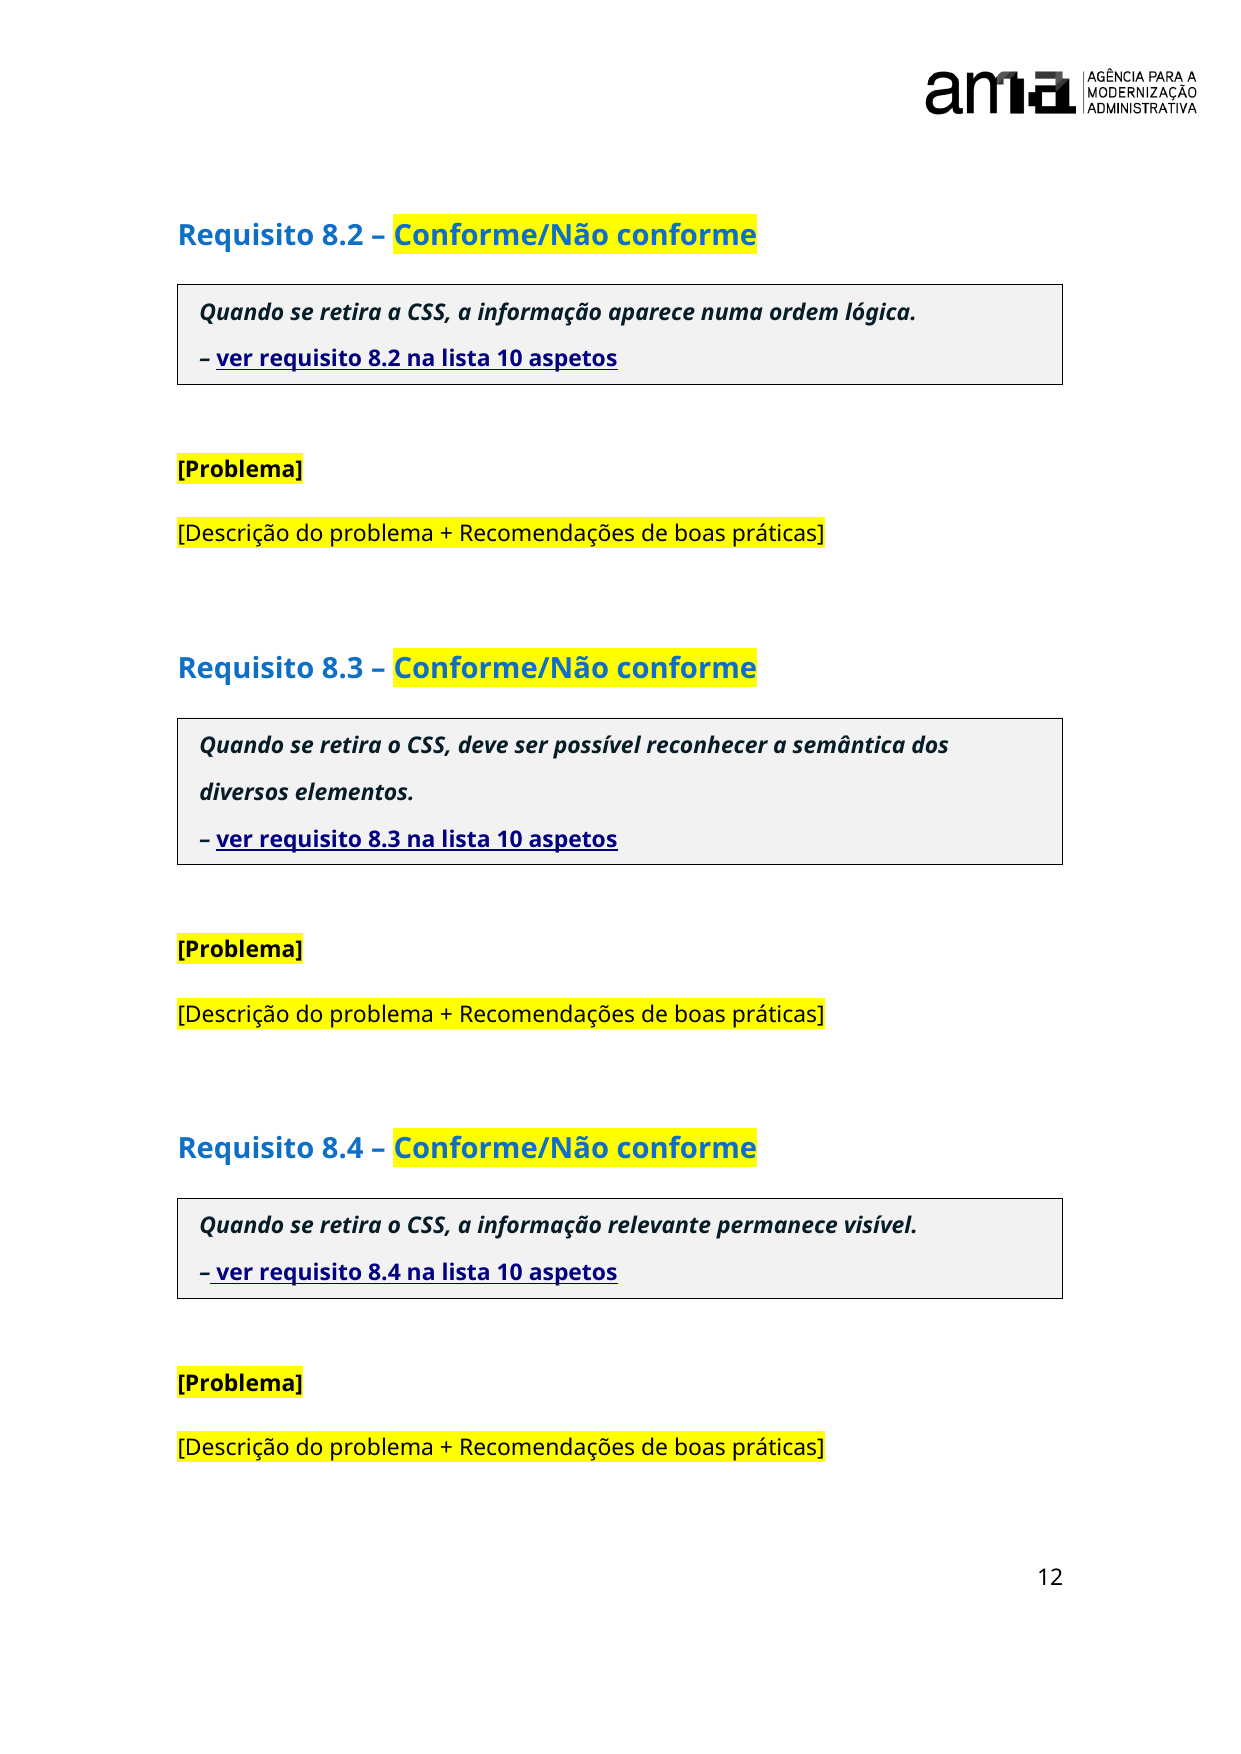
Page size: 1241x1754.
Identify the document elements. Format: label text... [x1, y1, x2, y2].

text Quando se retira o CSS, a informação relevante permanece visível. – ver requisito 8.4 na lista 10 aspetos [178, 1199, 1062, 1298]
text [Descrição do problema + Recomendações de boas práticas] [177, 1431, 1063, 1462]
text Quando se retira o CSS, deve ser possível reconhecer a semântica dos diversos elementos. – ver requisito 8.3 na lista 10 aspetos [178, 719, 1062, 864]
text [Problema] [177, 933, 1063, 964]
text [Descrição do problema + Recomendações de boas práticas] [177, 998, 1063, 1029]
text [Descrição do problema + Recomendações de boas práticas] [177, 517, 1063, 548]
subtitle Requisito 8.4 – Conforme/Não conforme [177, 1128, 1063, 1167]
subtitle Requisito 8.2 – Conforme/Não conforme [177, 214, 1063, 254]
text [Problema] [177, 1366, 1063, 1398]
text Quando se retira a CSS, a informação aparece numa ordem lógica. – ver requisito 8.2 na lista 10 aspetos [178, 285, 1062, 384]
text [Problema] [177, 453, 1063, 484]
subtitle Requisito 8.3 – Conforme/Não conforme [177, 647, 1063, 687]
